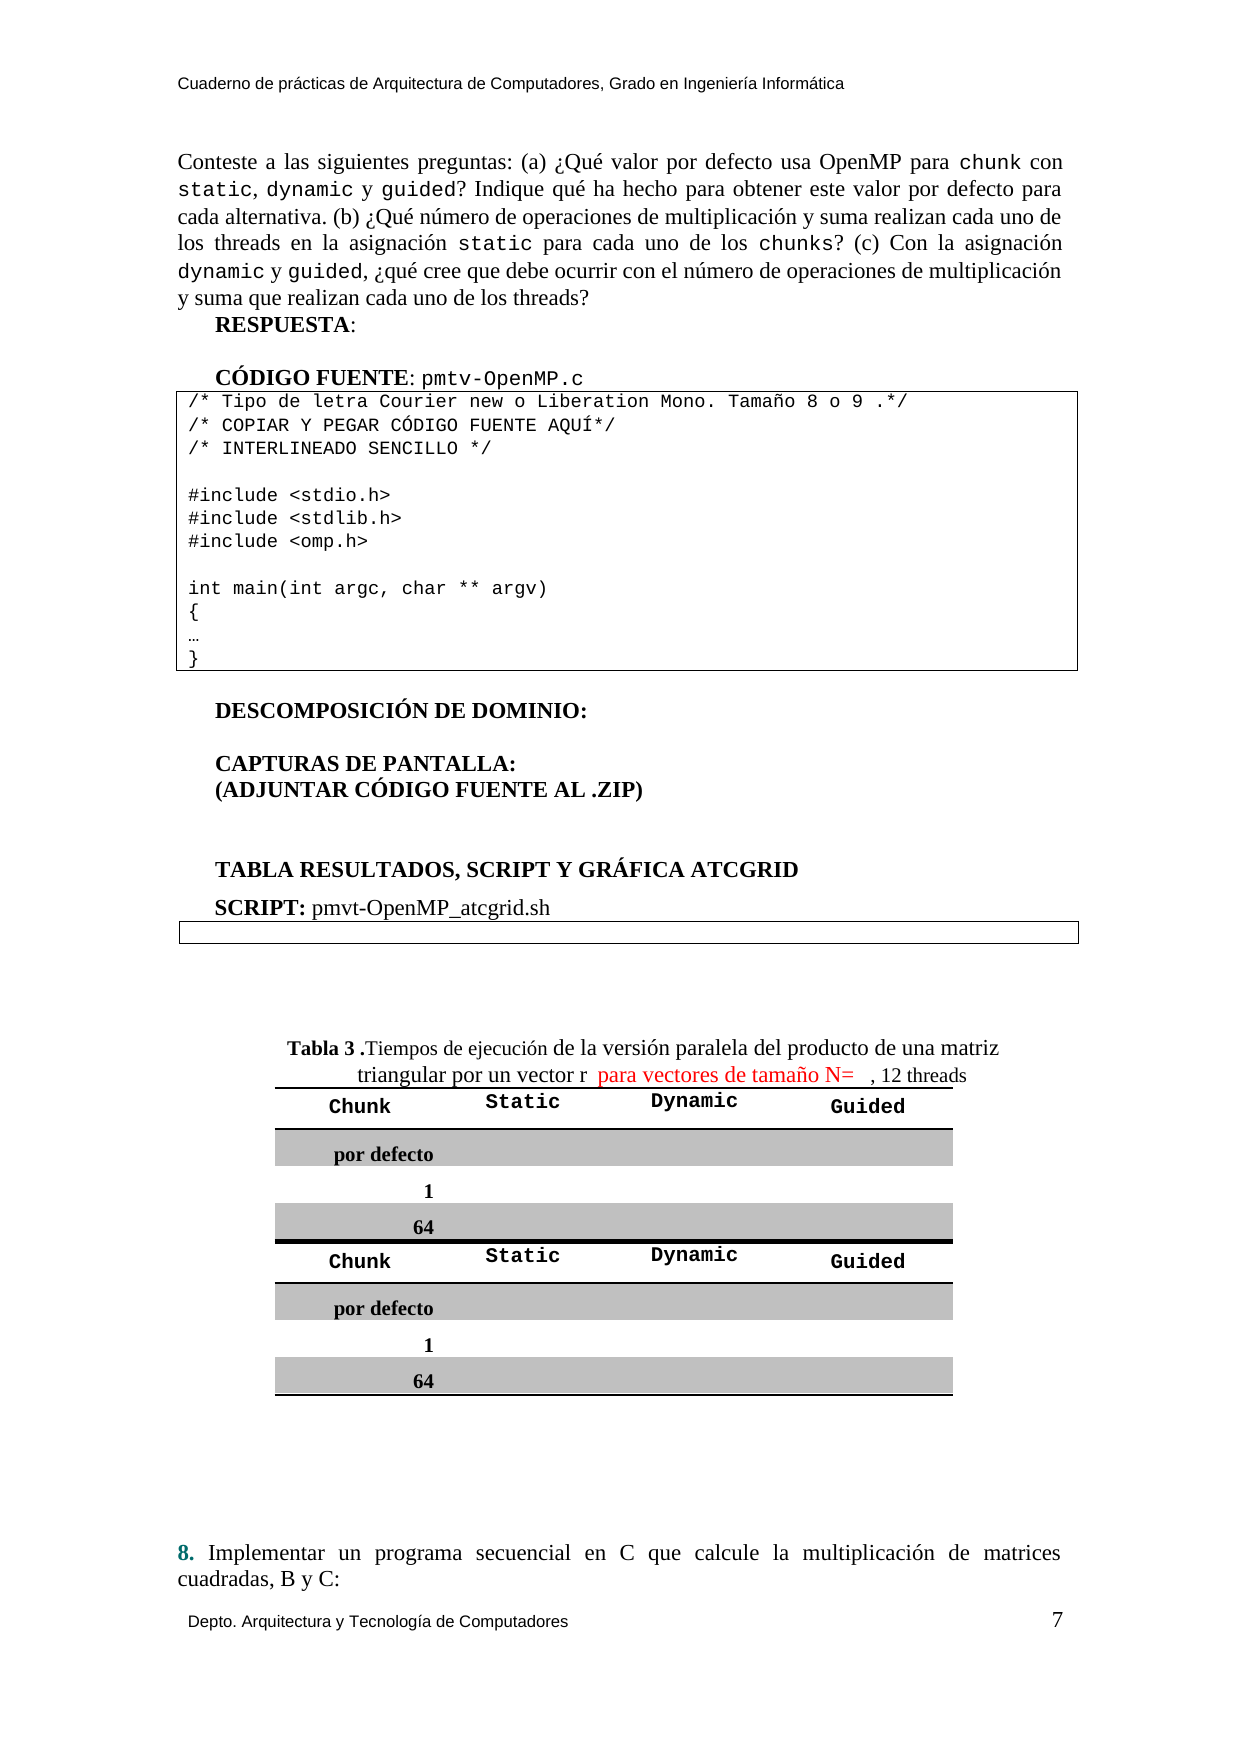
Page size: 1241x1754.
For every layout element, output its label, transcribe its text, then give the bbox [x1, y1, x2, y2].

table_cell [445, 1320, 606, 1357]
table_cell 64 [275, 1357, 445, 1393]
table_cell [783, 1284, 953, 1320]
table_cell [606, 1130, 783, 1166]
table_cell [445, 1357, 606, 1393]
table_cell [783, 1320, 953, 1357]
table_cell 1 [275, 1166, 445, 1203]
table_cell [606, 1357, 783, 1393]
table_header Dynamic [606, 1244, 783, 1282]
table_header [180, 922, 1078, 943]
table_header Chunk [275, 1244, 445, 1282]
list SCRIPT: pmvt-OpenMP_atcgrid.sh [214, 894, 1063, 921]
table_cell [445, 1166, 606, 1203]
text CAPTURAS DE PANTALLA: [215, 750, 1063, 777]
text (ADJUNTAR CÓDIGO FUENTE AL .ZIP) [215, 777, 1063, 803]
text DESCOMPOSICIÓN DE DOMINIO: [215, 697, 1063, 724]
table_header Static [445, 1089, 606, 1127]
table_header [177, 1241, 1034, 1396]
table_cell [783, 1130, 953, 1166]
text CÓDIGO FUENTE: pmtv-OpenMP.c [215, 363, 1063, 391]
table_cell [445, 1203, 606, 1239]
list 8. Implementar un programa secuencial en C que calcule la multiplicación de matrices cuadradas, B y C: [177, 1539, 1063, 1592]
table_header Chunk [275, 1089, 445, 1127]
text RESPUESTA: [215, 311, 1063, 337]
table_cell [177, 1087, 1034, 1241]
table_header Tiempos de ejecución de la versión paralela del producto de una matriz triangular por un vector r para vectores de tamaño N= , 12 threads [177, 1009, 1034, 1087]
table_cell [606, 1166, 783, 1203]
table_cell [445, 1130, 606, 1166]
table_cell [606, 1320, 783, 1357]
table_header Guided [783, 1089, 953, 1127]
list Conteste a las siguientes preguntas: (a) ¿Qué valor por defecto usa OpenMP para chunk con static, dynamic y guided? Indique qué ha hecho para obtener este valor por defecto para cada alternativa. (b) ¿Qué número de operaciones de multiplicación y suma realizan cada uno de los threads en la asignación static para cada uno de los chunks? (c) Con la asignación dynamic y guided, ¿qué cree que debe ocurrir con el número de operaciones de multiplicación y suma que realizan cada uno de los threads? [177, 148, 1063, 311]
table_header Static [445, 1244, 606, 1282]
table_cell 64 [275, 1203, 445, 1239]
table_cell por defecto [275, 1284, 445, 1320]
table_cell [783, 1166, 953, 1203]
table_header Dynamic [606, 1089, 783, 1127]
table_cell [445, 1284, 606, 1320]
table_cell [783, 1203, 953, 1239]
table_cell [783, 1357, 953, 1393]
table_header /* Tipo de letra Courier new o Liberation Mono. Tamaño 8 o 9 .*/ /* COPIAR Y PEGAR CÓDIGO FUENTE AQUÍ*/ /* INTERLINEADO SENCILLO */ #include <stdio.h> #include <stdlib.h> #include <omp.h> int main(int argc, char ** argv) { … } [177, 392, 1077, 670]
text TABLA RESULTADOS, SCRIPT Y GRÁFICA ATCGRID [215, 856, 1063, 882]
table_cell por defecto [275, 1130, 445, 1166]
table_cell [606, 1284, 783, 1320]
table_cell 1 [275, 1320, 445, 1357]
table_cell [606, 1203, 783, 1239]
table_header Guided [783, 1244, 953, 1282]
